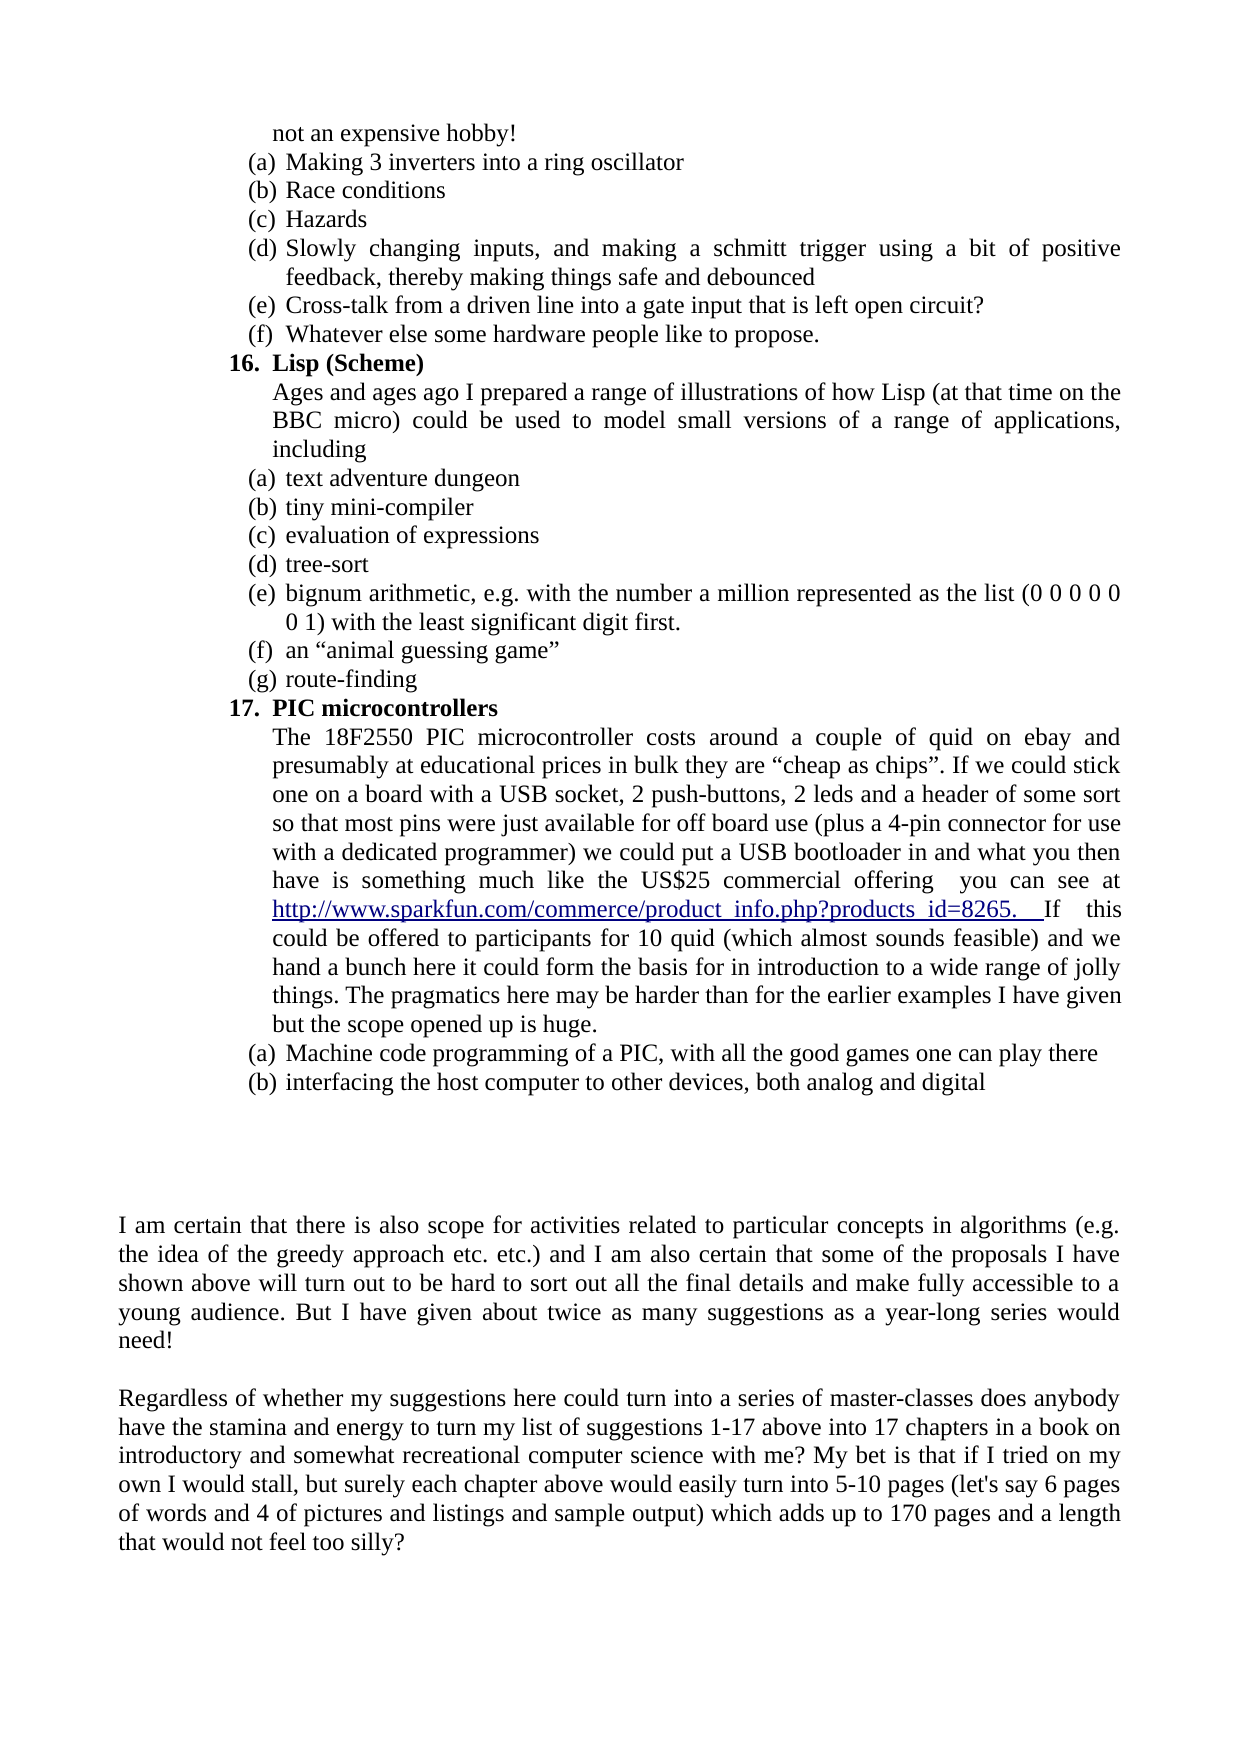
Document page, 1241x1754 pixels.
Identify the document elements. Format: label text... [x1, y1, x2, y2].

list Race conditions [248, 176, 1122, 204]
text Regardless of whether my suggestions here could turn into a series of master-classes does anybody have the stamina and energy to turn my list of suggestions 1-17 above into 17 chapters in a book on introductory and somewhat recreational computer science with me? My bet is that if I tried on my own I would stall, but surely each chapter above would easily turn into 5-10 pages (let's say 6 pages of words and 4 of pictures and listings and sample output) which adds up to 170 pages and a length that would not feel too silly? [118, 1383, 1122, 1556]
list evaluation of expressions [248, 521, 1122, 549]
list Machine code programming of a PIC, with all the good games one can play there [248, 1038, 1122, 1067]
list Lisp (Scheme) [222, 348, 1122, 377]
list bignum arithmetic, e.g. with the number a million represented as the list (0 0 0 0 0 0 1) with the least significant digit first. [248, 578, 1122, 636]
list tree-sort [248, 549, 1122, 578]
list an “animal guessing game” [248, 636, 1122, 664]
list Whatever else some hardware people like to propose. [248, 319, 1122, 348]
list Making 3 inverters into a ring oscillator [248, 147, 1122, 176]
text I am certain that there is also scope for activities related to particular concepts in algorithms (e.g. the idea of the greedy approach etc. etc.) and I am also certain that some of the proposals I have shown above will turn out to be hard to sort out all the final details and make fully accessible to a young audience. But I have given about twice as many suggestions as a year-long series would need! [118, 1211, 1122, 1354]
list PIC microcontrollers [222, 693, 1122, 722]
list tiny mini-compiler [248, 492, 1122, 521]
list route-finding [248, 664, 1122, 693]
list text adventure dungeon [248, 463, 1122, 492]
list Slowly changing inputs, and making a schmitt trigger using a bit of positive feedback, thereby making things safe and debounced [248, 233, 1122, 291]
list Cross-talk from a driven line into a gate input that is left open circuit? [248, 291, 1122, 319]
list not an expensive hobby! [222, 118, 1122, 147]
list Hazards [248, 204, 1122, 233]
list Ages and ages ago I prepared a range of illustrations of how Lisp (at that time on the BBC micro) could be used to model small versions of a range of applications, including [222, 377, 1122, 463]
list interfacing the host computer to other devices, both analog and digital [248, 1067, 1122, 1096]
list The 18F2550 PIC microcontroller costs around a couple of quid on ebay and presumably at educational prices in bulk they are “cheap as chips”. If we could stick one on a board with a USB socket, 2 push-buttons, 2 leds and a header of some sort so that most pins were just available for off board use (plus a 4-pin connector for use with a dedicated programmer) we could put a USB bootloader in and what you then have is something much like the US$25 commercial offering you can see at http://www.sparkfun.com/commerce/product_info.php?products_id=8265. If this could be offered to participants for 10 quid (which almost sounds feasible) and we hand a bunch here it could form the basis for in introduction to a wide range of jolly things. The pragmatics here may be harder than for the earlier examples I have given but the scope opened up is huge. [222, 722, 1122, 1038]
